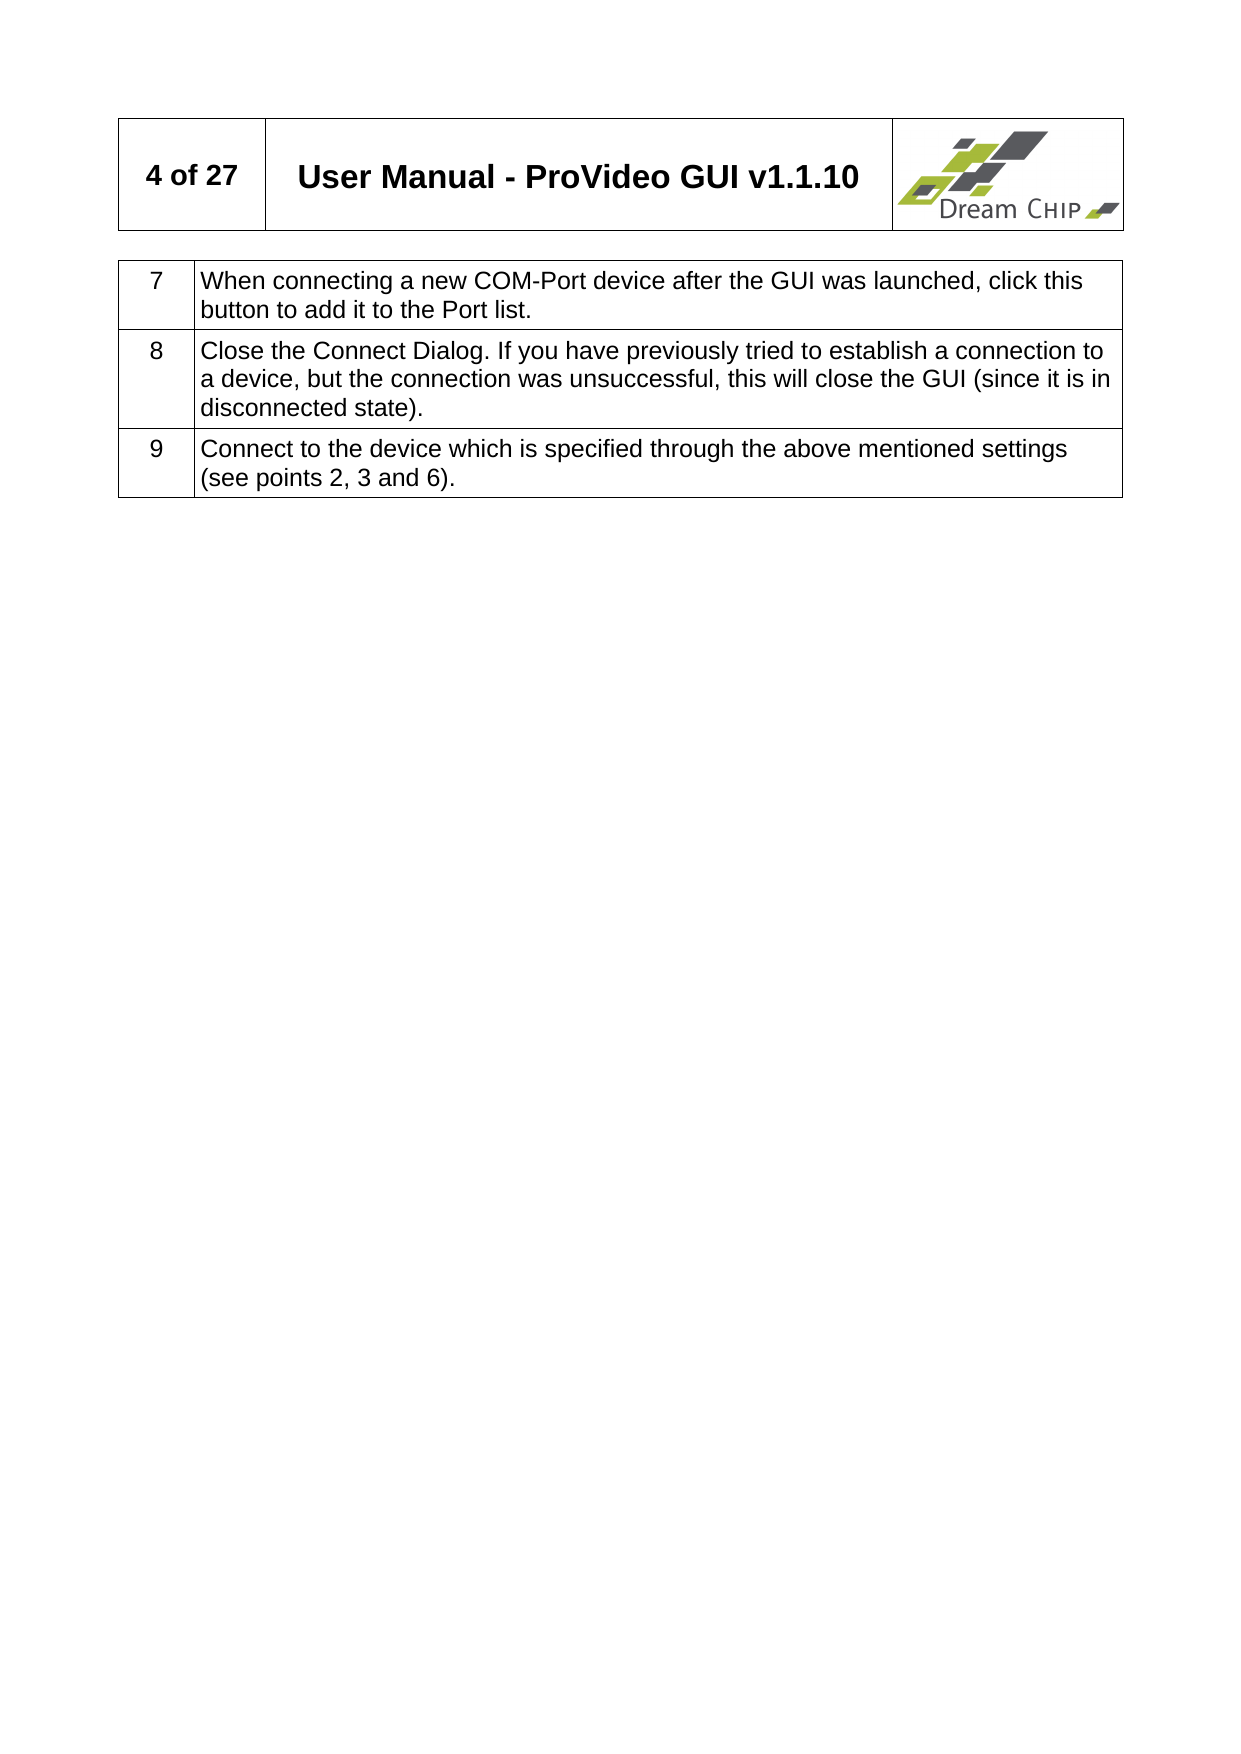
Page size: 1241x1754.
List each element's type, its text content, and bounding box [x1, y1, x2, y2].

table_cell When connecting a new COM-Port device after the GUI was launched, click this button to add it to the Port list. [195, 261, 1122, 329]
table_cell Connect to the device which is specified through the above mentioned settings (see points 2, 3 and 6). [195, 429, 1122, 497]
table_cell 9 [119, 429, 194, 497]
picture [897, 130, 1120, 220]
table_cell Close the Connect Dialog. If you have previously tried to establish a connection to a device, but the connection was unsuccessful, this will close the GUI (since it is in disconnected state). [195, 330, 1122, 428]
table_cell 8 [119, 330, 194, 428]
table_cell 7 [119, 261, 194, 329]
